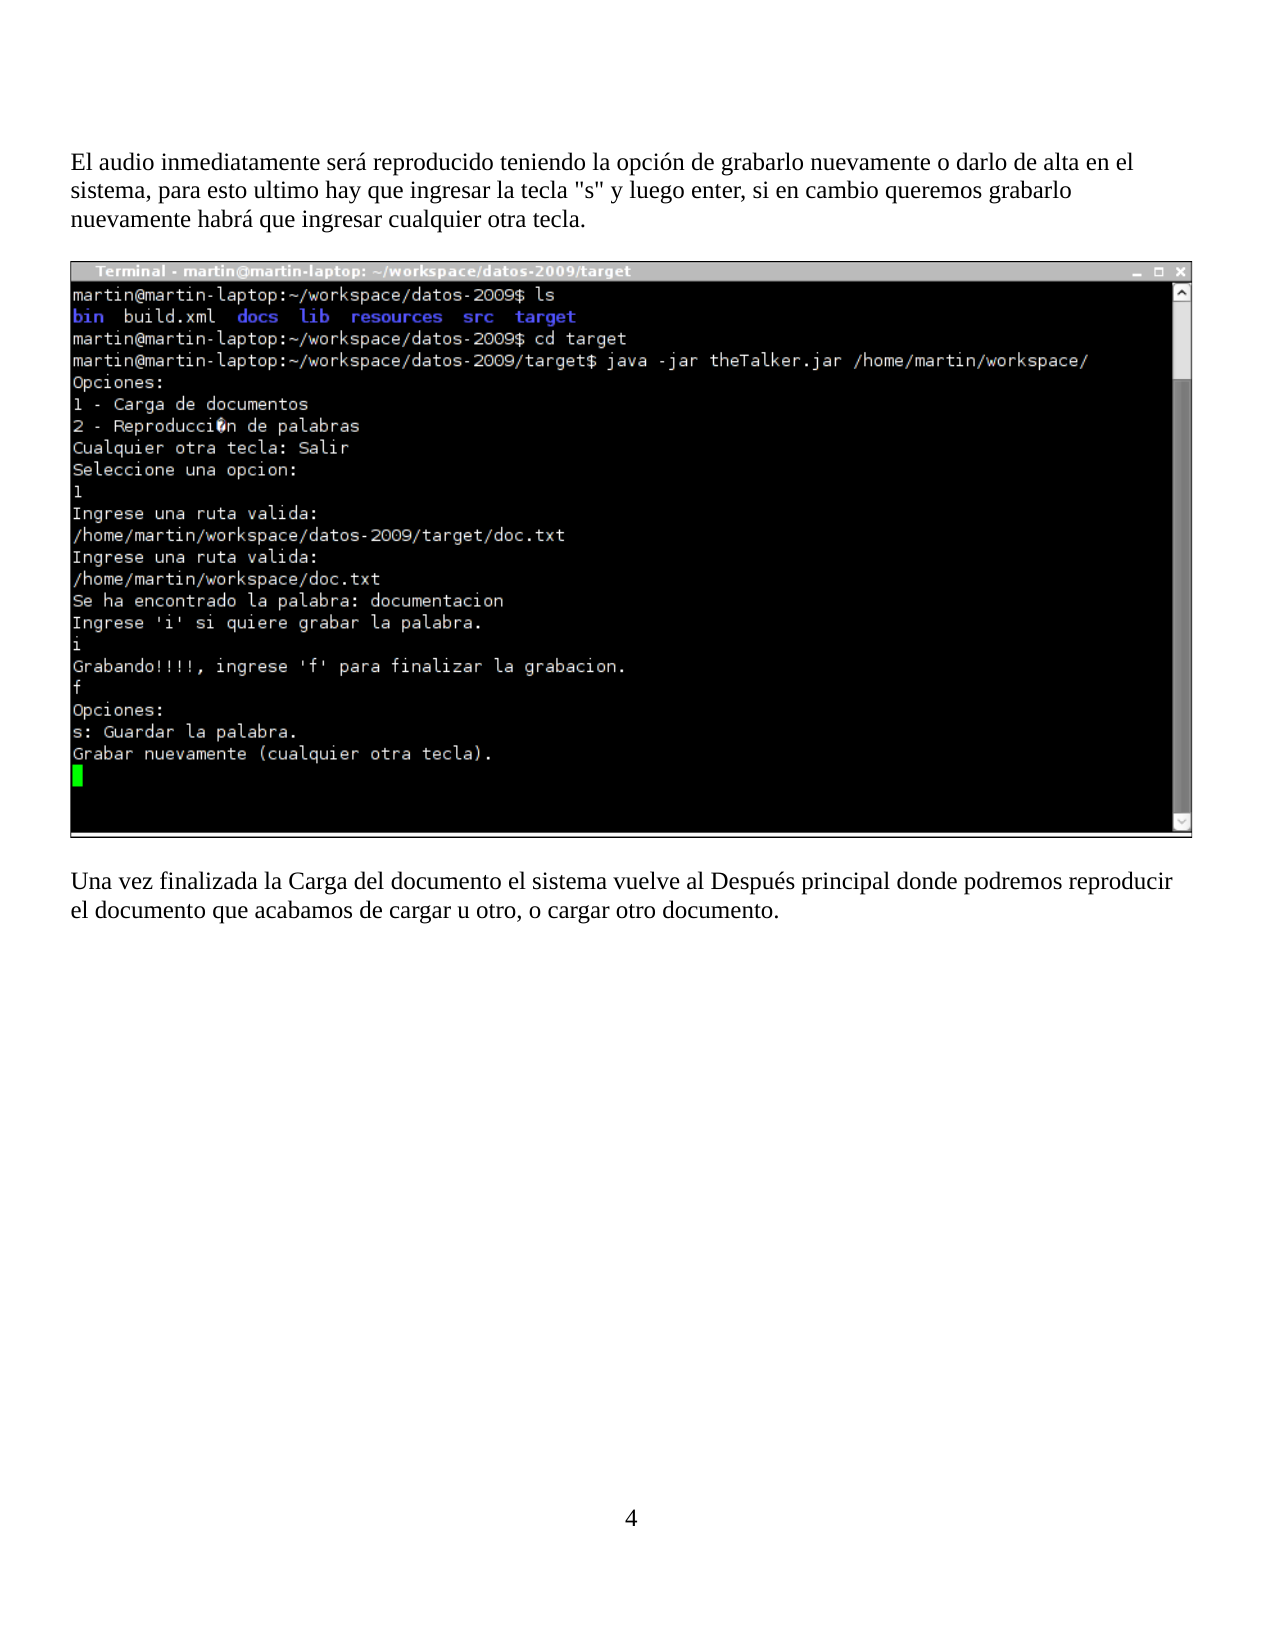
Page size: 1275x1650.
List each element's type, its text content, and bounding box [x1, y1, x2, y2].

text El audio inmediatamente será reproducido teniendo la opción de grabarlo nuevamente o darlo de alta en el sistema, para esto ultimo hay que ingresar la tecla "s" y luego enter, si en cambio queremos grabarlo nuevamente habrá que ingresar cualquier otra tecla. [70, 147, 1192, 233]
text Una vez finalizada la Carga del documento el sistema vuelve al Después principal donde podremos reproducir el documento que acabamos de cargar u otro, o cargar otro documento. [70, 866, 1192, 924]
picture [70, 261, 1193, 838]
